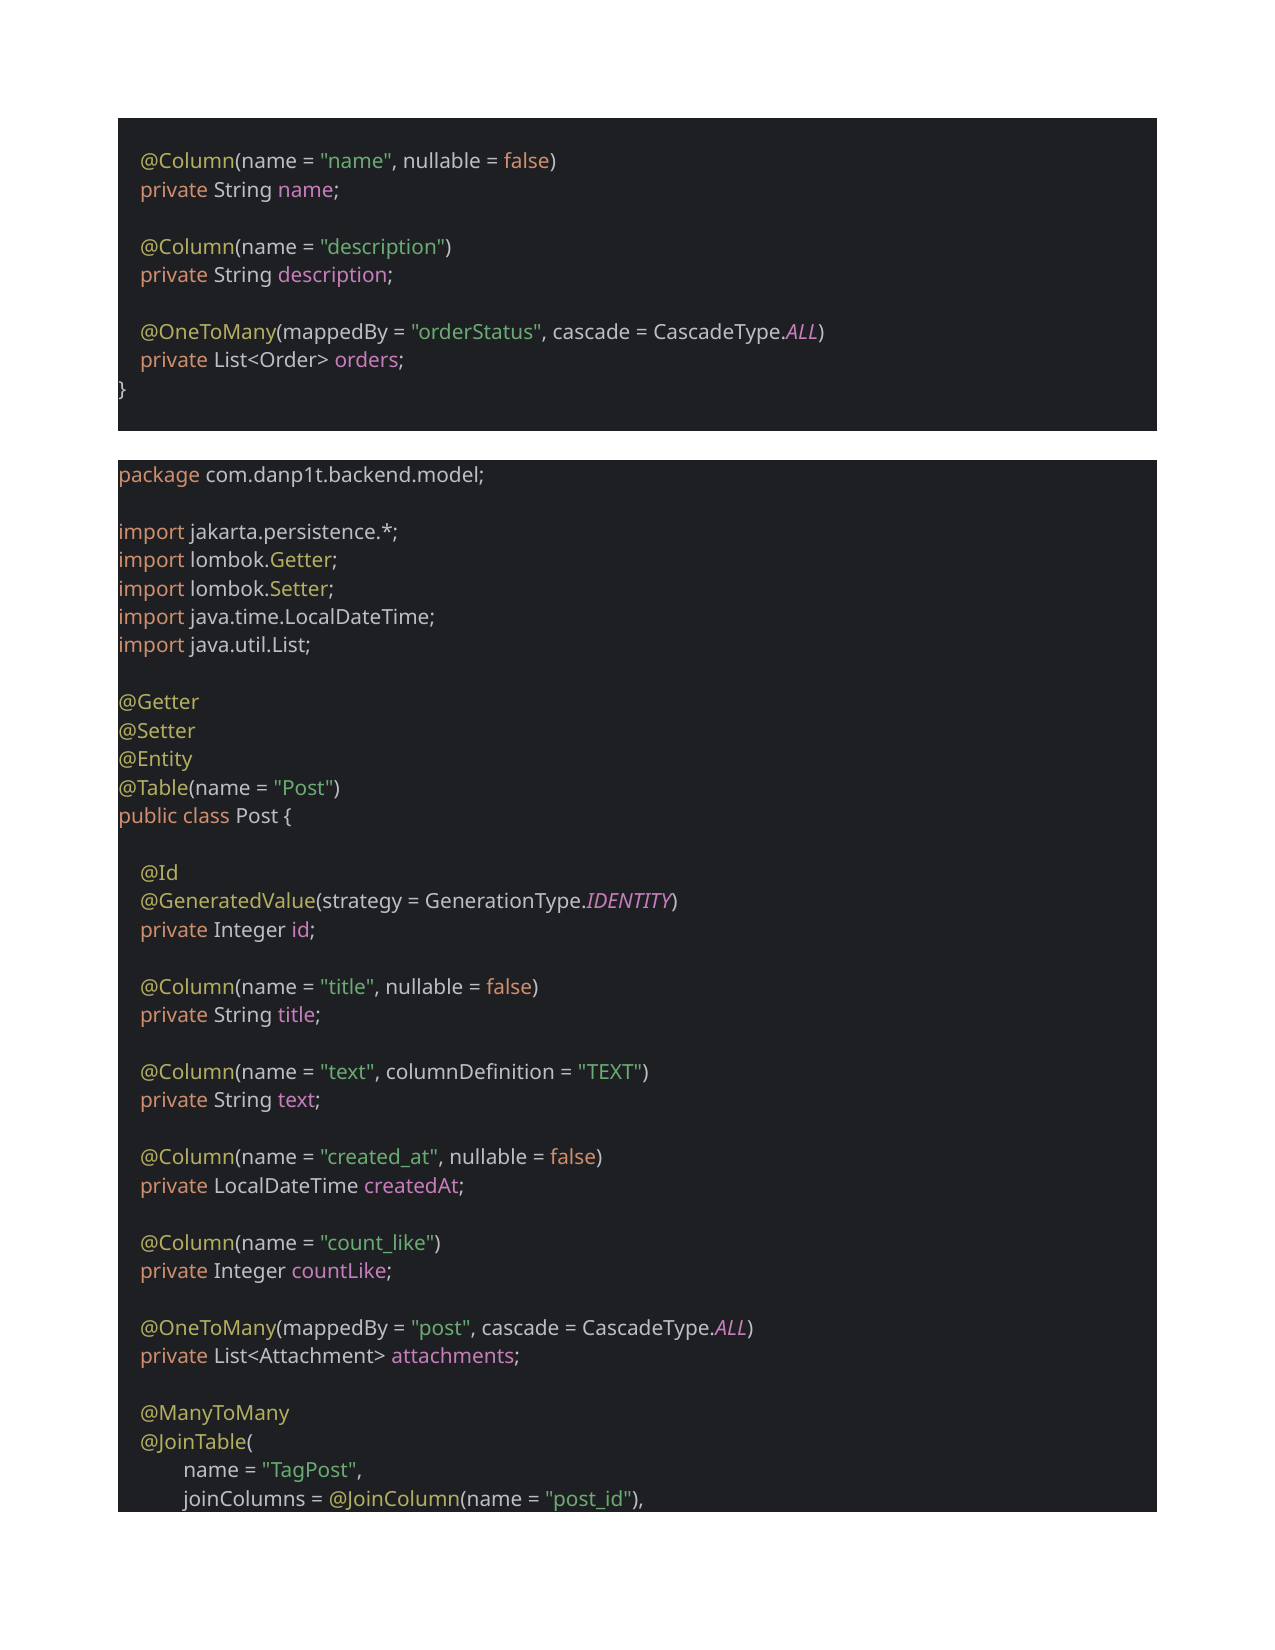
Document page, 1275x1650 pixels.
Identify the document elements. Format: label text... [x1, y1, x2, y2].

text @Column(name = "name", nullable = false) private String name; @Column(name = "description") private String description; @OneToMany(mappedBy = "orderStatus", cascade = CascadeType.ALL) private List<Order> orders; } [118, 118, 1157, 431]
text package com.danp1t.backend.model; import jakarta.persistence.*; import lombok.Getter; import lombok.Setter; import java.time.LocalDateTime; import java.util.List; @Getter @Setter @Entity @Table(name = "Post") public class Post { @Id @GeneratedValue(strategy = GenerationType.IDENTITY) private Integer id; @Column(name = "title", nullable = false) private String title; @Column(name = "text", columnDefinition = "TEXT") private String text; @Column(name = "created_at", nullable = false) private LocalDateTime createdAt; @Column(name = "count_like") private Integer countLike; @OneToMany(mappedBy = "post", cascade = CascadeType.ALL) private List<Attachment> attachments; @ManyToMany @JoinTable( name = "TagPost", joinColumns = @JoinColumn(name = "post_id"), [118, 460, 1157, 1512]
